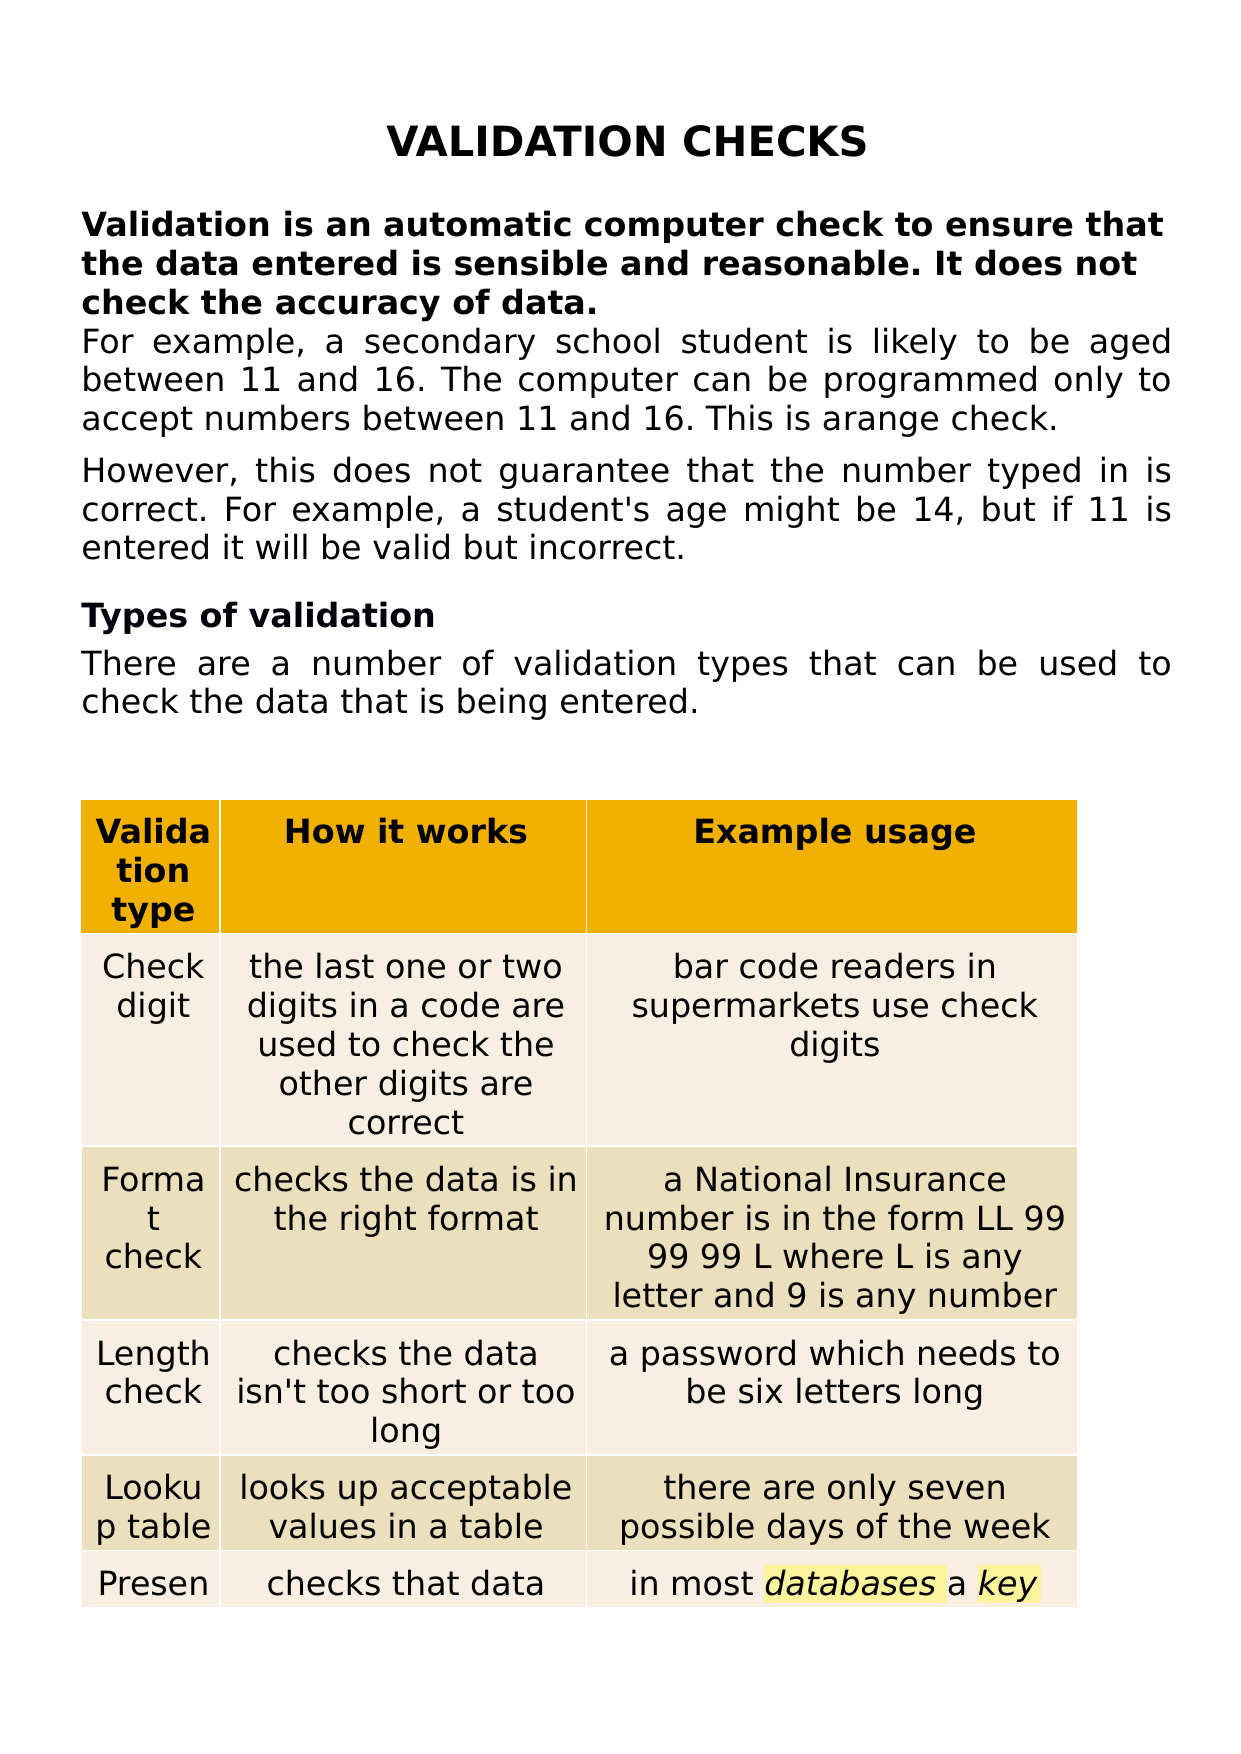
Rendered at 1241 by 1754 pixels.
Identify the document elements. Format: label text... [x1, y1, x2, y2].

table_cell in most databases a key [587, 1551, 1077, 1607]
text However, this does not guarantee that the number typed in is correct. For example, a student's age might be 14, but if 11 is entered it will be valid but incorrect. [81, 451, 1173, 568]
table_cell a National Insurance number is in the form LL 99 99 99 L where L is any letter and 9 is any number [587, 1147, 1077, 1319]
table_cell checks the data isn't too short or too long [221, 1321, 586, 1454]
table_cell Check digit [82, 935, 219, 1145]
table_cell Length check [82, 1321, 219, 1454]
table_cell checks that data [221, 1551, 586, 1607]
table_cell there are only seven possible days of the week [587, 1456, 1077, 1550]
subtitle Types of validation [81, 597, 1173, 636]
table_cell bar code readers in supermarkets use check digits [587, 935, 1077, 1145]
table_header How it works [221, 800, 586, 933]
text For example, a secondary school student is likely to be aged between 11 and 16. The computer can be programmed only to accept numbers between 11 and 16. This is arange check. [81, 322, 1173, 439]
table_header Example usage [587, 800, 1077, 933]
table_header Validation type [81, 800, 219, 933]
text VALIDATION CHECKS [81, 118, 1173, 167]
table_cell Lookup table [82, 1456, 219, 1550]
text Validation is an automatic computer check to ensure that the data entered is sensible and reasonable. It does not check the accuracy of data. [81, 206, 1173, 322]
table_cell checks the data is in the right format [221, 1147, 586, 1319]
table_cell a password which needs to be six letters long [587, 1321, 1077, 1454]
text There are a number of validation types that can be used to check the data that is being entered. [81, 644, 1173, 722]
table_cell the last one or two digits in a code are used to check the other digits are correct [221, 935, 586, 1145]
table_cell Format check [82, 1147, 219, 1319]
table_cell Presen [82, 1551, 219, 1607]
table_cell looks up acceptable values in a table [221, 1456, 586, 1550]
